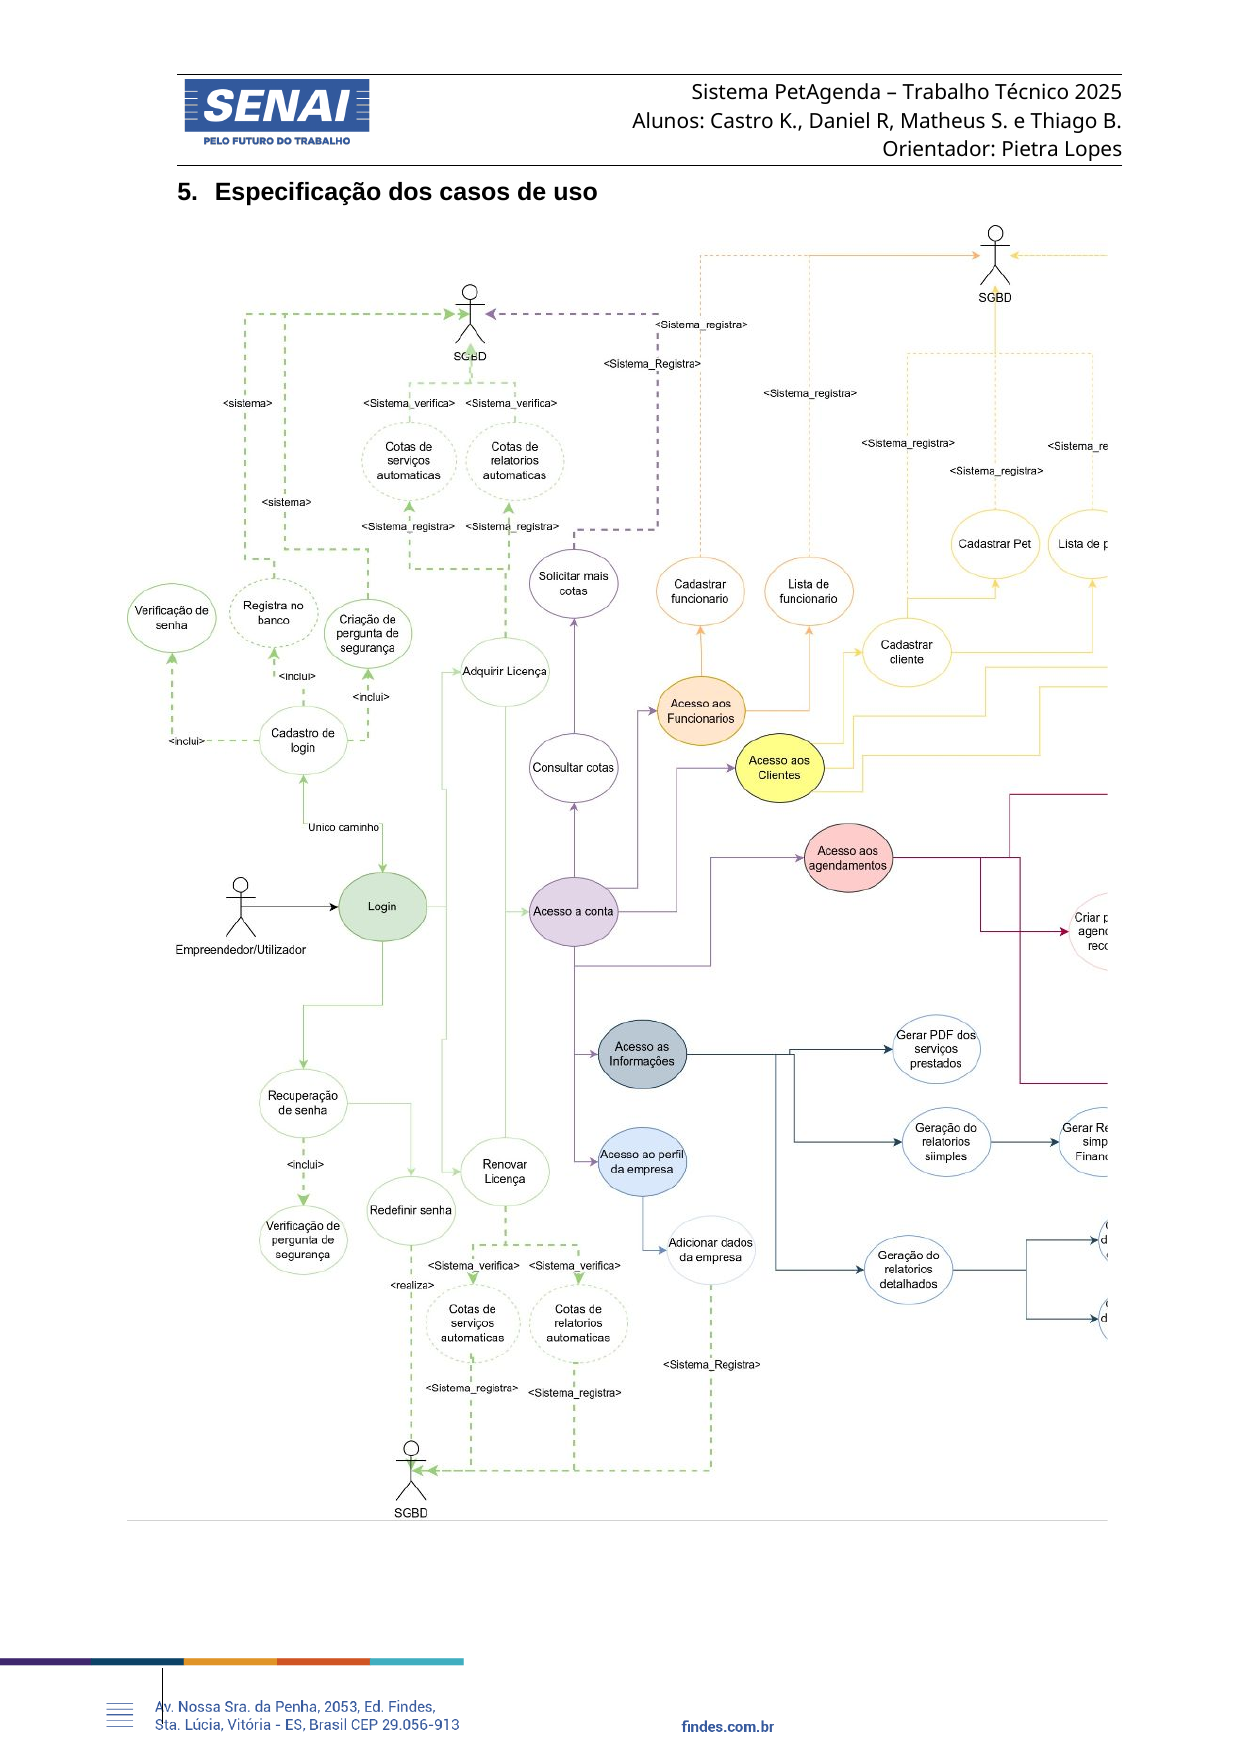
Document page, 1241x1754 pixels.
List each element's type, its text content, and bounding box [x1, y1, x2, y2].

subtitle Especificação dos casos de uso [177, 177, 1122, 206]
picture [11, 1652, 778, 1740]
